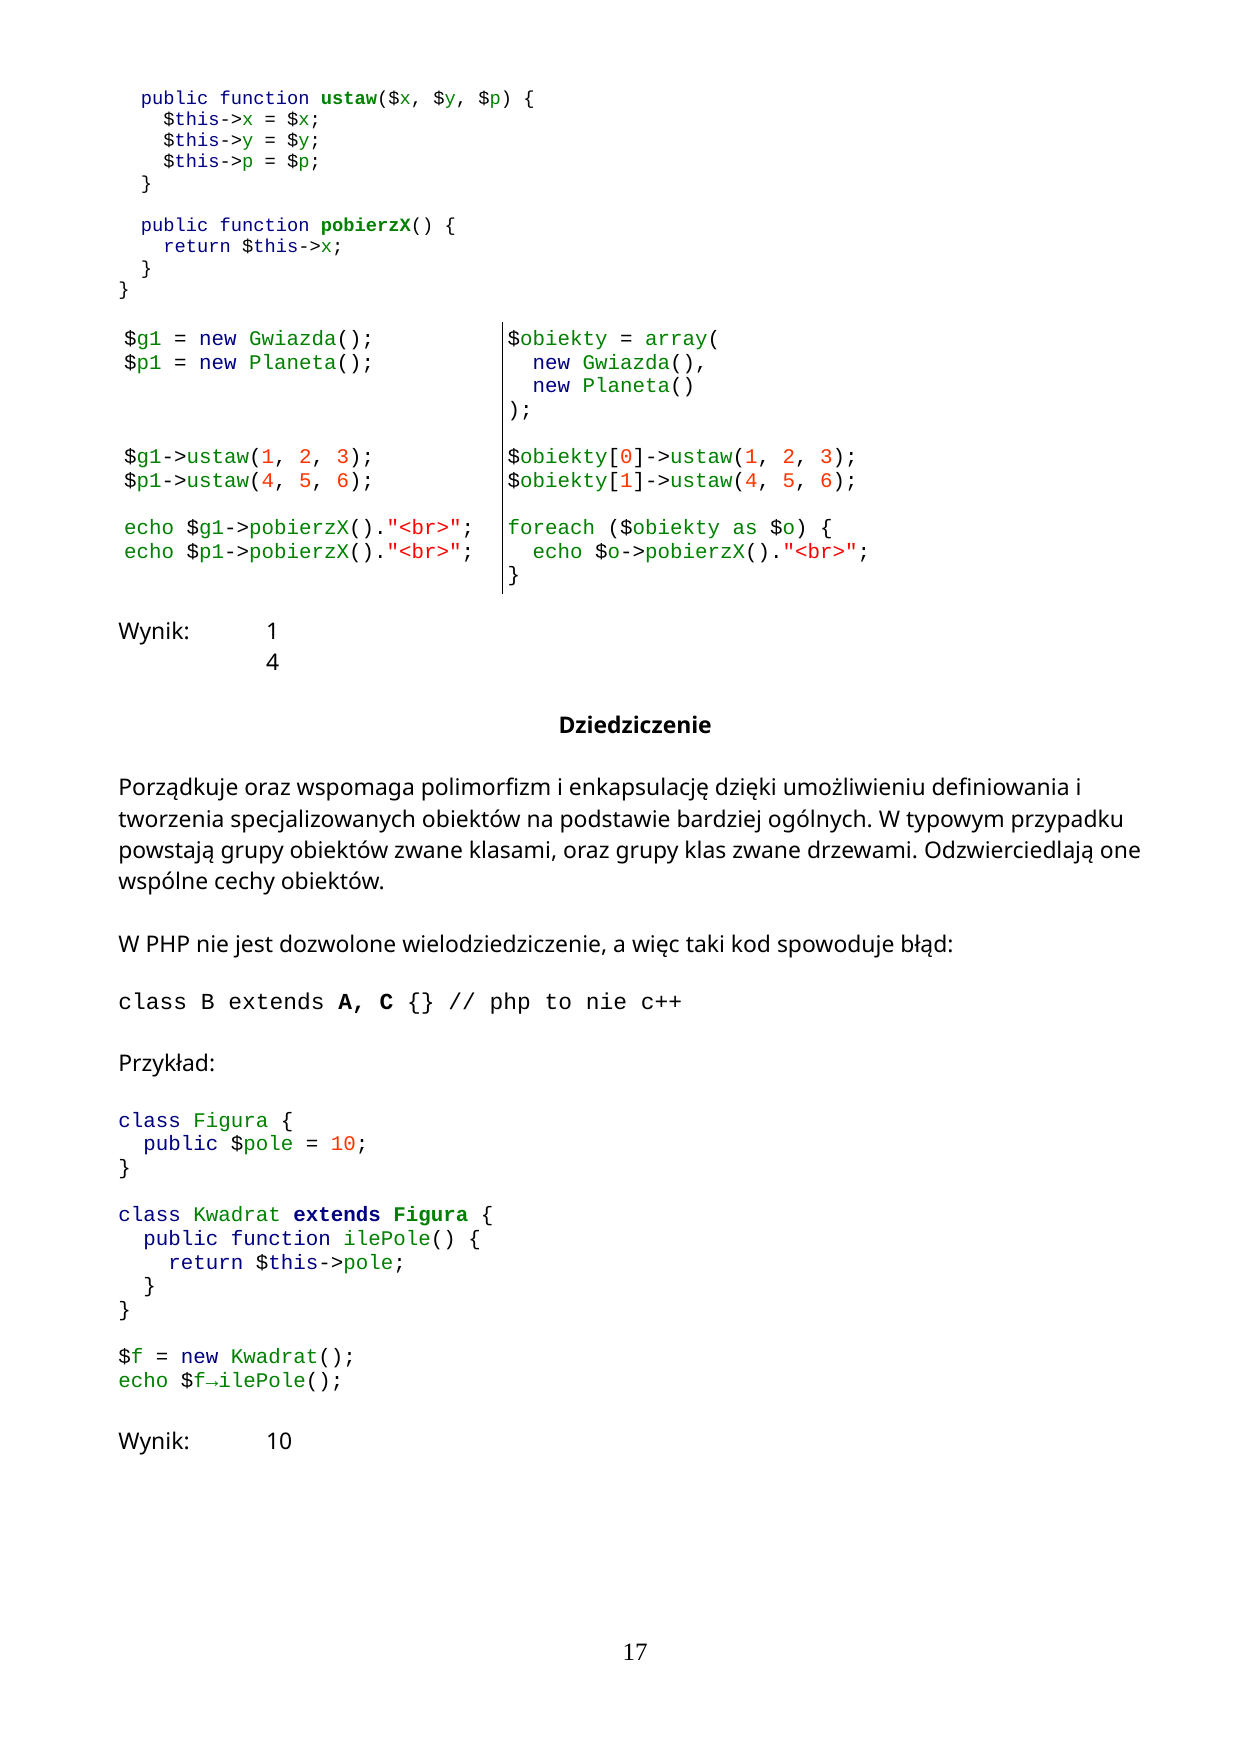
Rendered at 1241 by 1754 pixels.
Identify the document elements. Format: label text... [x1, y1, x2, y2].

text Przykład: [118, 1047, 1152, 1078]
text } [118, 258, 1152, 280]
text } [118, 1275, 1152, 1299]
text Porządkuje oraz wspomaga polimorfizm i enkapsulację dzięki umożliwieniu definiowania i tworzenia specjalizowanych obiektów na podstawie bardziej ogólnych. W typowym przypadku powstają grupy obiektów zwane klasami, oraz grupy klas zwane drzewami. Odzwierciedlają one wspólne cechy obiektów. [118, 771, 1152, 896]
text class B extends A, C {} // php to nie c++ [118, 990, 1152, 1016]
table_header $g1 = new Gwiazda(); $p1 = new Planeta(); $g1->ustaw(1, 2, 3); $p1->ustaw(4, 5, 6); echo $g1->pobierzX()."<br>"; echo $p1->pobierzX()."<br>"; [118, 322, 502, 594]
text W PHP nie jest dozwolone wielodziedziczenie, a więc taki kod spowoduje błąd: [118, 928, 1152, 959]
text return $this->pole; [118, 1252, 1152, 1275]
text public function ilePole() { [118, 1228, 1152, 1252]
text $this->x = $x; [118, 110, 1152, 131]
text public function ustaw($x, $y, $p) { [118, 88, 1152, 110]
text public function pobierzX() { [118, 216, 1152, 237]
text Dziedziczenie [118, 709, 1152, 740]
text } [118, 173, 1152, 195]
text class Kwadrat extends Figura { [118, 1204, 1152, 1228]
text } [118, 1157, 1152, 1181]
text Wynik: 10 [118, 1425, 1152, 1456]
text return $this->x; [118, 237, 1152, 258]
text echo $f→ilePole(); [118, 1370, 1152, 1393]
text Wynik: 1 [118, 615, 1152, 646]
text public $pole = 10; [118, 1133, 1152, 1157]
text 4 [118, 646, 1152, 678]
text } [118, 280, 1152, 301]
text $this->p = $p; [118, 152, 1152, 173]
table_header $obiekty = array( new Gwiazda(), new Planeta() ); $obiekty[0]->ustaw(1, 2, 3); $obiekty[1]->ustaw(4, 5, 6); foreach ($obiekty as $o) { echo $o->pobierzX()."<br>"; } [503, 322, 880, 594]
text $this->y = $y; [118, 131, 1152, 152]
text } [118, 1299, 1152, 1323]
text $f = new Kwadrat(); [118, 1346, 1152, 1370]
text class Figura { [118, 1110, 1152, 1133]
